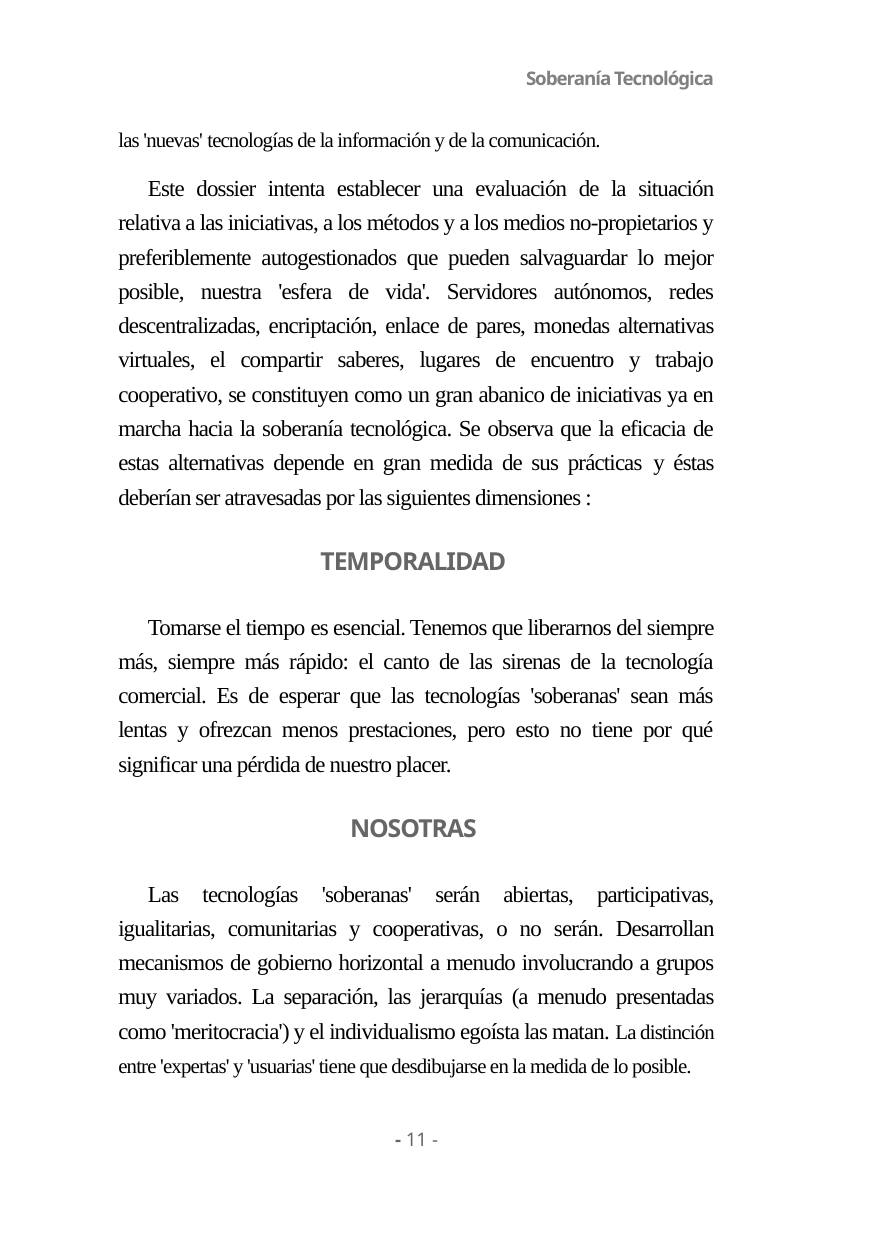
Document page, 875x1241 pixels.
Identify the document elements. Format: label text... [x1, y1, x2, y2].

subtitle Nosotras [118, 811, 714, 845]
text las 'nuevas' tecnologías de la información y de la comunicación. [118, 120, 714, 154]
subtitle Temporalidad [118, 544, 714, 578]
text Este dossier intenta establecer una evaluación de la situación relativa a las iniciativas, a los métodos y a los medios no-propietarios y preferiblemente autogestionados que pueden salvaguardar lo mejor posible, nuestra 'esfera de vida'. Servidores autónomos, redes descentralizadas, encriptación, enlace de pares, monedas alternativas virtuales, el compartir saberes, lugares de encuentro y trabajo cooperativo, se constituyen como un gran abanico de iniciativas ya en marcha hacia la soberanía tecnológica. Se observa que la eficacia de estas alternativas depende en gran medida de sus prácticas y éstas deberían ser atravesadas por las siguientes dimensiones : [118, 169, 714, 512]
text Las tecnologías 'soberanas' serán abiertas, participativas, igualitarias, comunitarias y cooperativas, o no serán. Desarrollan mecanismos de gobierno horizontal a menudo involucrando a grupos muy variados. La separación, las jerarquías (a menudo presentadas como 'meritocracia') y el individualismo egoísta las matan. La distinción entre 'expertas' y 'usuarias' tiene que desdibujarse en la medida de lo posible. [118, 874, 714, 1080]
text Tomarse el tiempo es esencial. Tenemos que liberarnos del siempre más, siempre más rápido: el canto de las sirenas de la tecnología comercial. Es de esperar que las tecnologías 'soberanas' sean más lentas y ofrezcan menos prestaciones, pero esto no tiene por qué significar una pérdida de nuestro placer. [118, 607, 714, 779]
